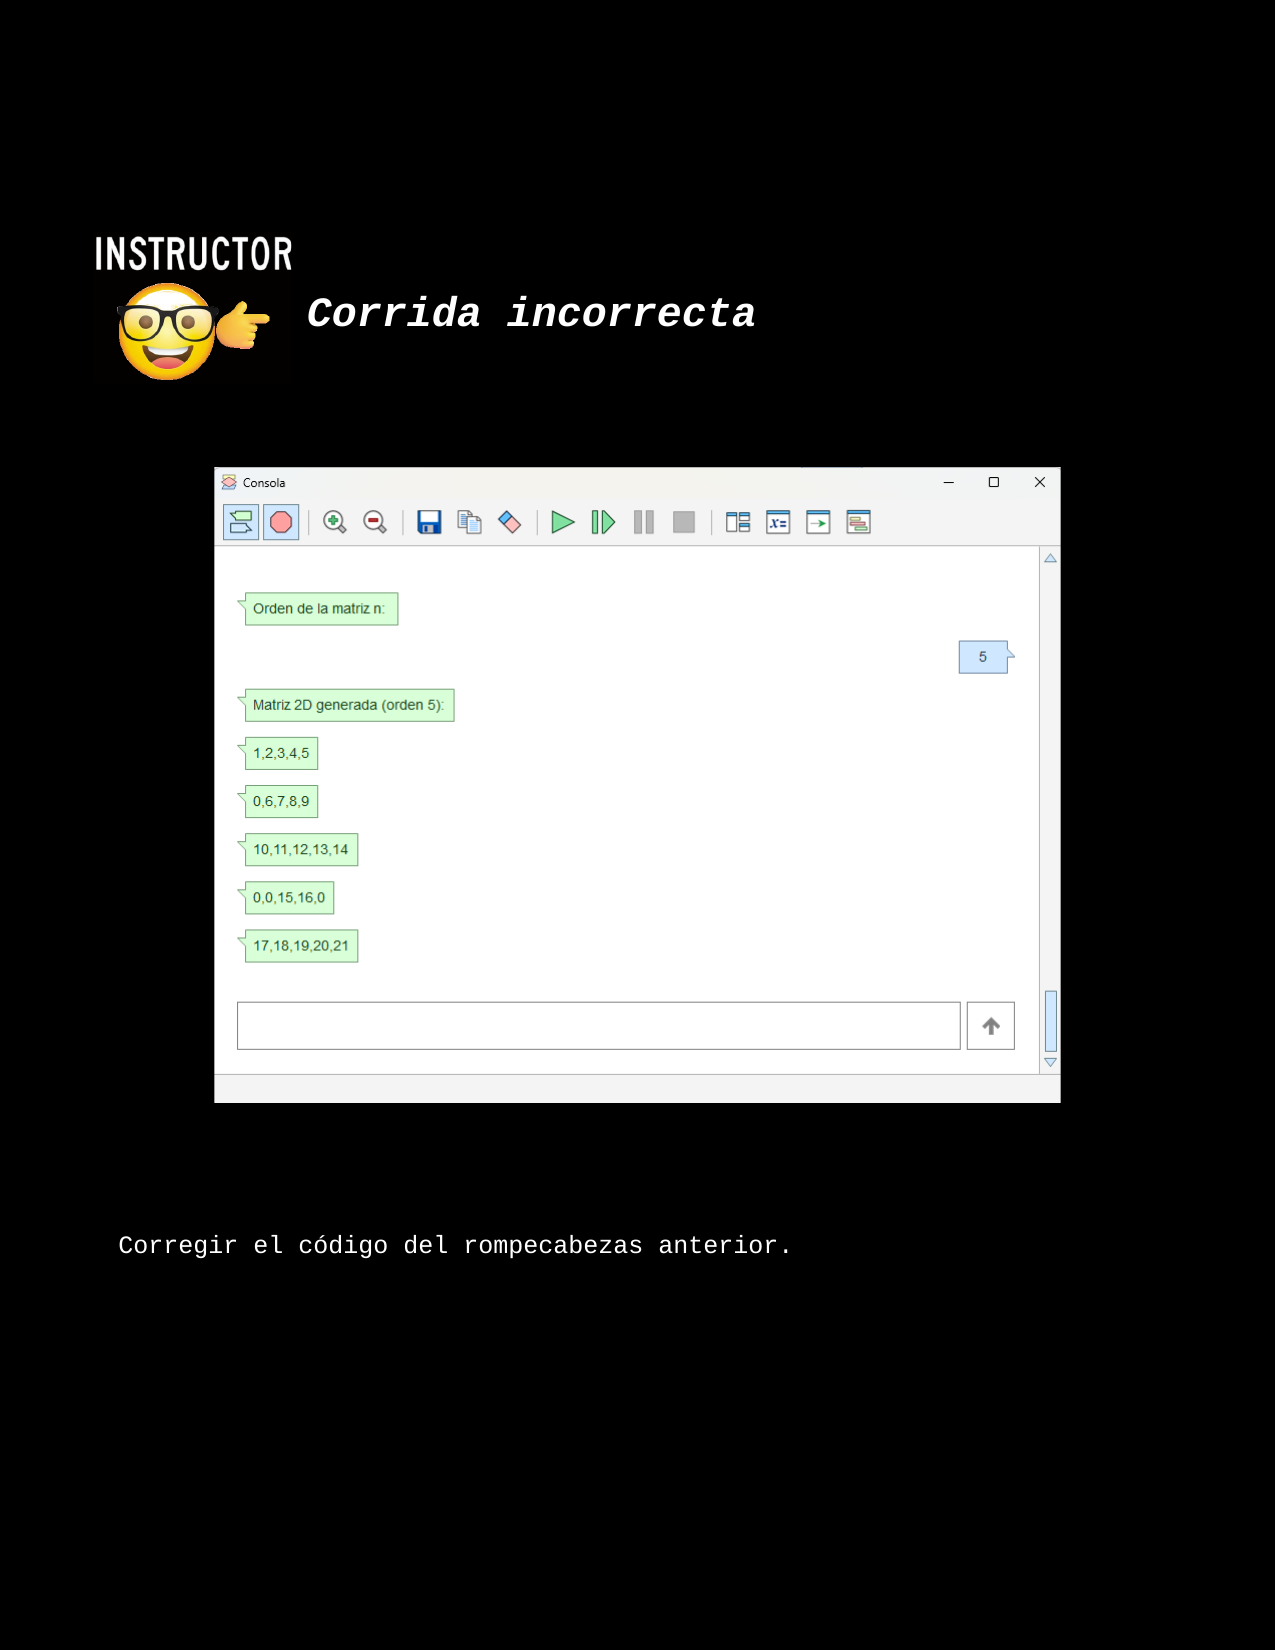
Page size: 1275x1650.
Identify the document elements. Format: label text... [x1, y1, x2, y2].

picture [92, 232, 292, 383]
text Corrida incorrecta [292, 292, 1157, 339]
picture [214, 467, 1061, 1103]
text Corregir el código del rompecabezas anterior. [118, 1233, 1157, 1261]
